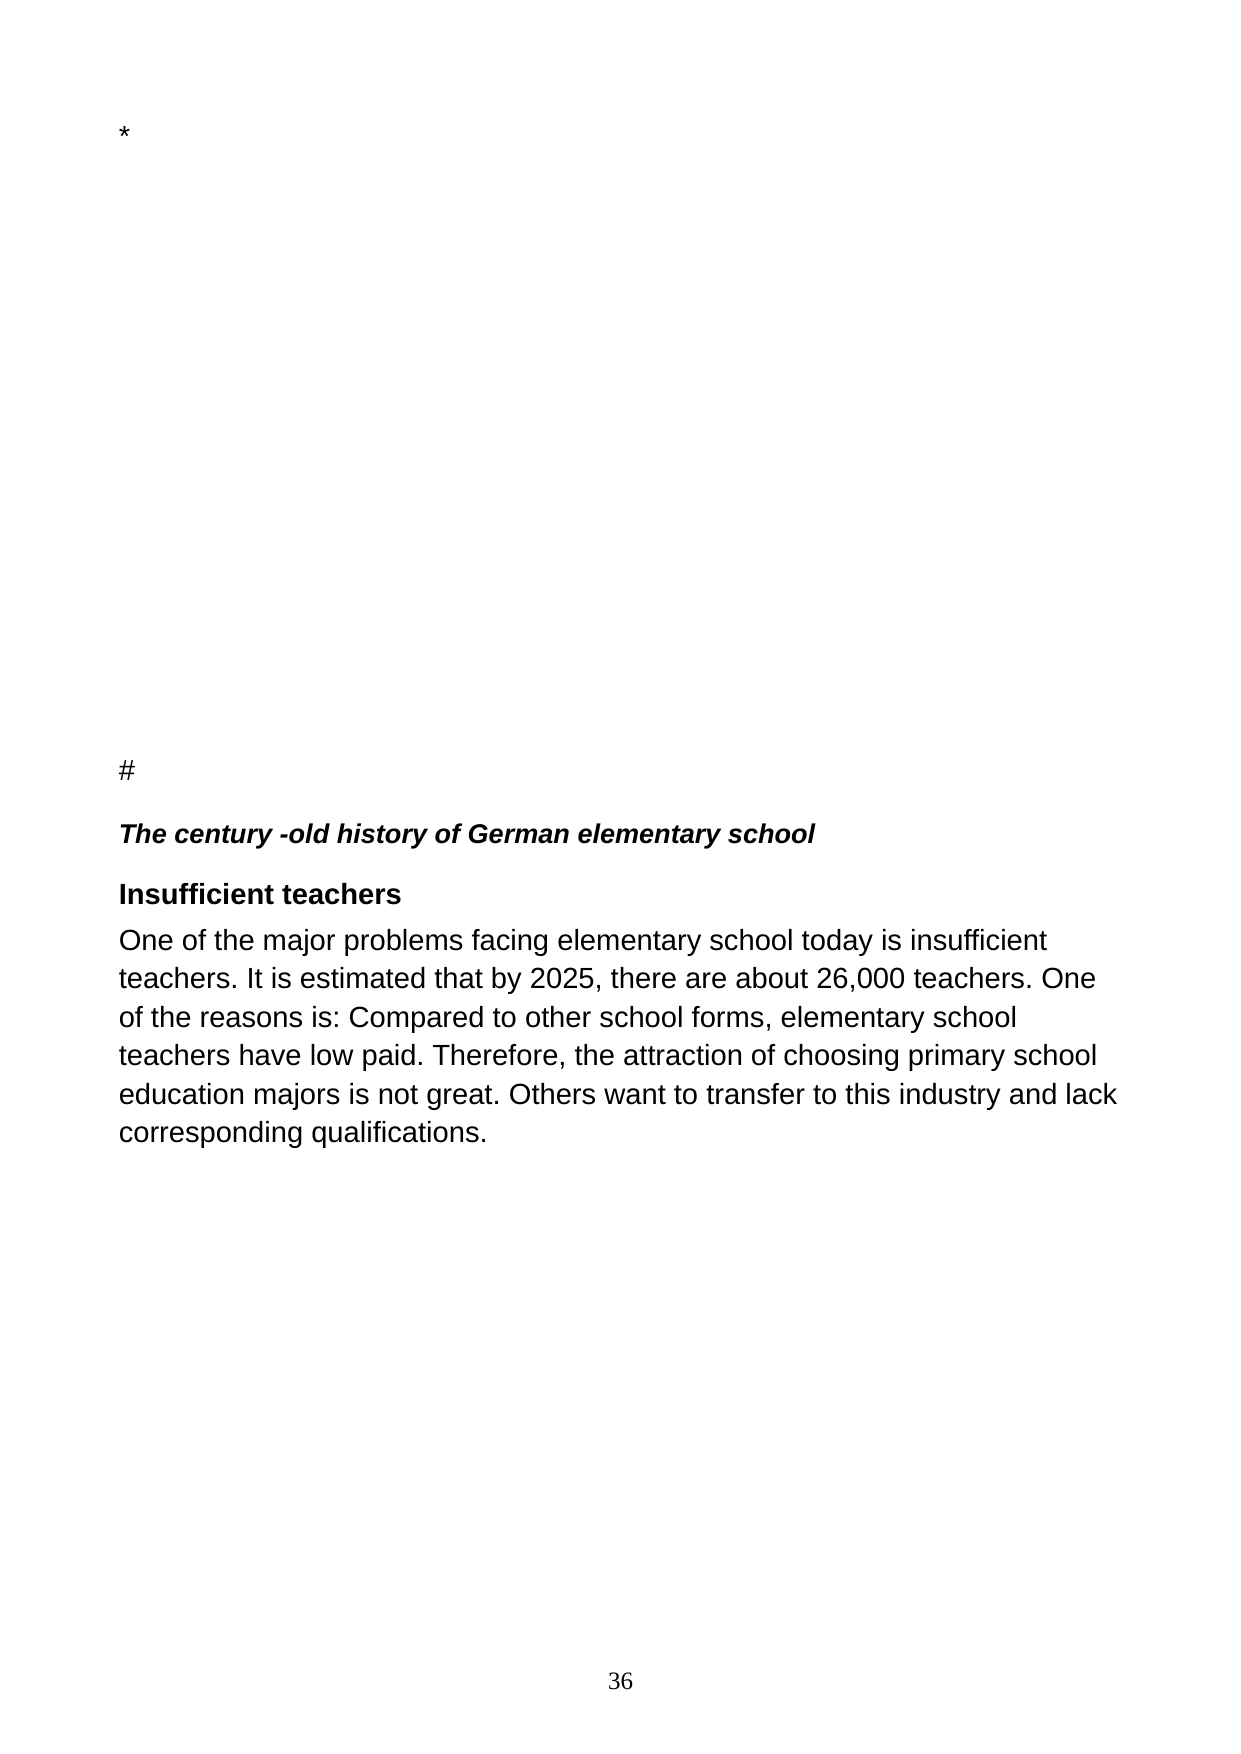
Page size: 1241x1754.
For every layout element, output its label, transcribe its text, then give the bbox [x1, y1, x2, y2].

subtitle The century -old history of German elementary school [118, 818, 1122, 849]
subtitle Insufficient teachers [118, 877, 1122, 910]
text One of the major problems facing elementary school today is insufficient teachers. It is estimated that by 2025, there are about 26,000 teachers. One of the reasons is: Compared to other school forms, elementary school teachers have low paid. Therefore, the attraction of choosing primary school education majors is not great. Others want to transfer to this industry and lack corresponding qualifications. [118, 923, 1122, 1149]
text * # [118, 118, 1122, 786]
